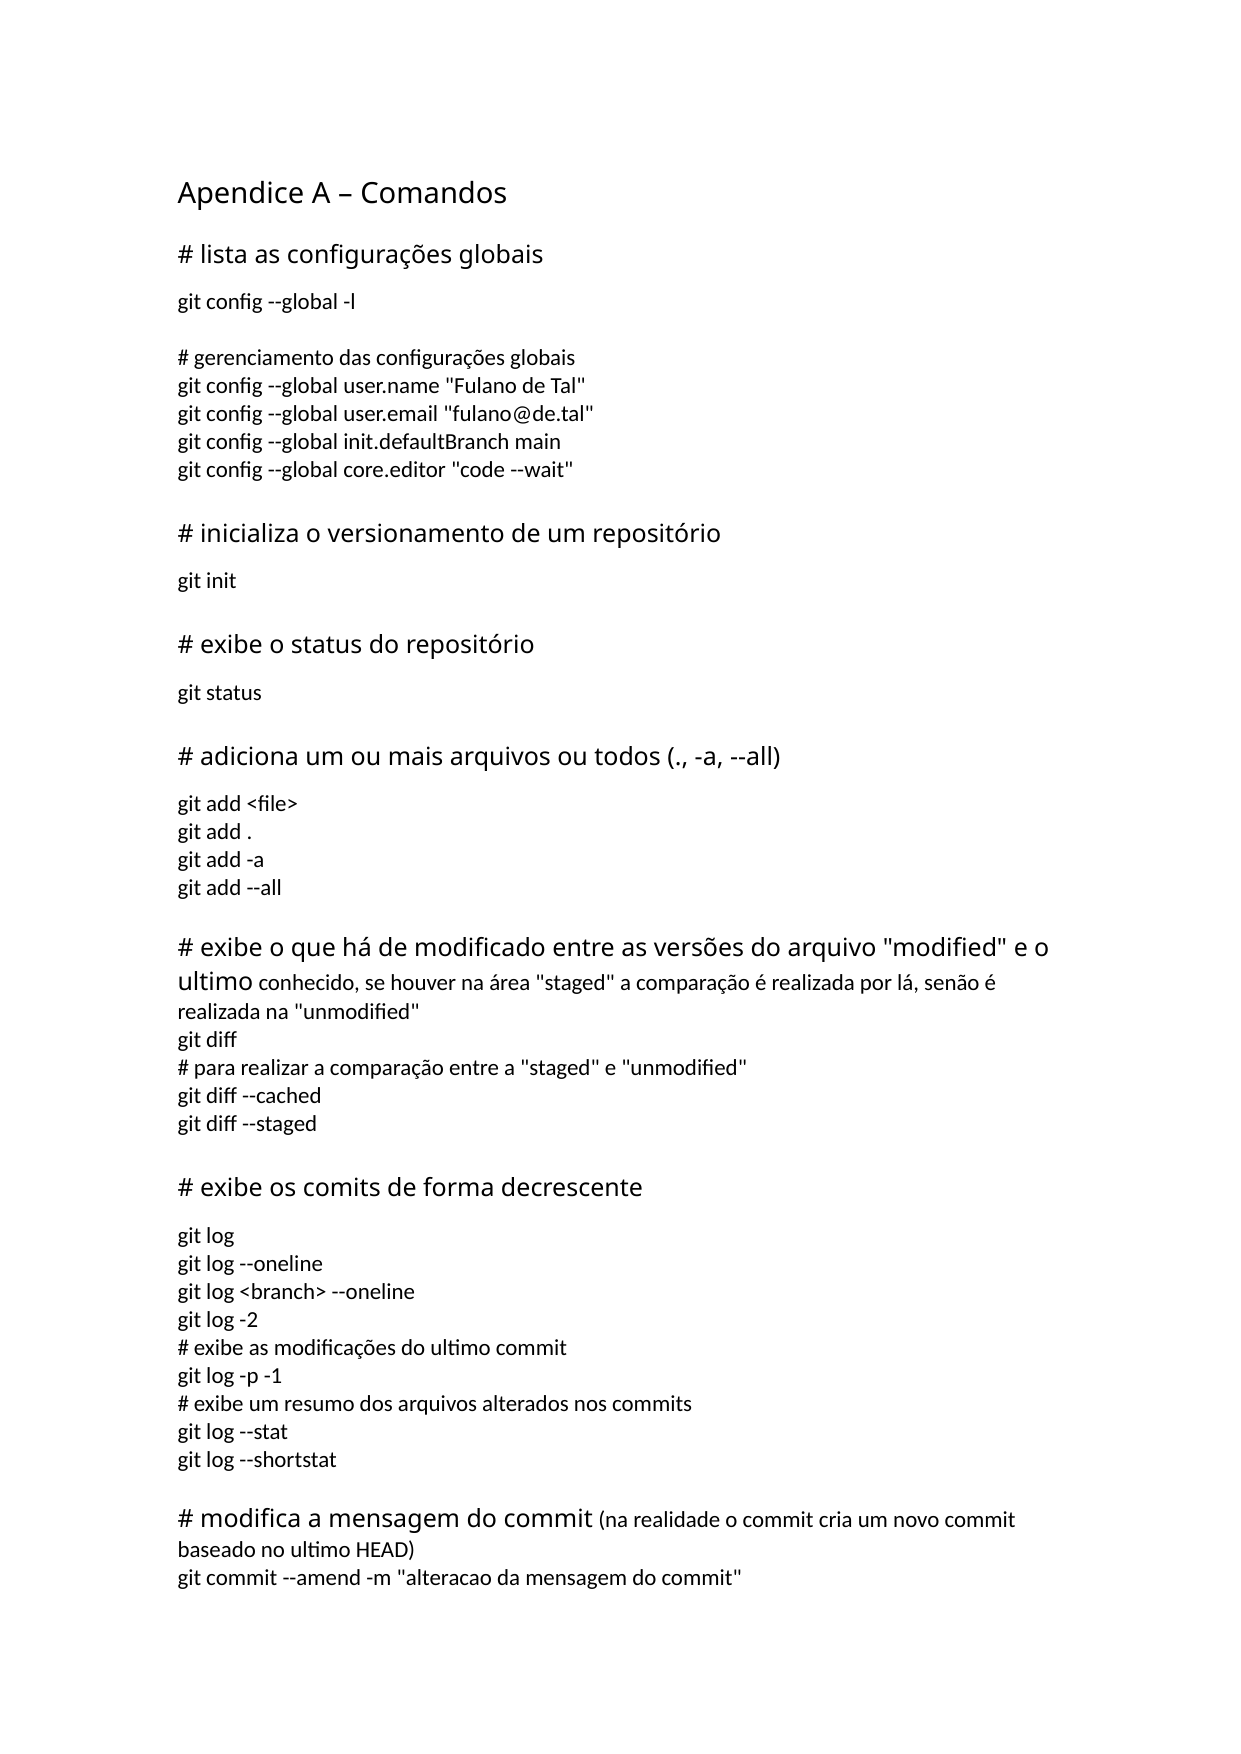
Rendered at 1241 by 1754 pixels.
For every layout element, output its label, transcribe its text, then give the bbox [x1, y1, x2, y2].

text git diff --cached [177, 1081, 1063, 1109]
text git config --global user.email "fulano@de.tal" [177, 399, 1063, 427]
text git log [177, 1221, 1063, 1249]
title # lista as configurações globais [177, 236, 1063, 270]
text # exibe as modificações do ultimo commit [177, 1333, 1063, 1361]
text # exibe um resumo dos arquivos alterados nos commits [177, 1389, 1063, 1417]
title # adiciona um ou mais arquivos ou todos (., -a, --all) [177, 738, 1063, 772]
title # exibe o status do repositório [177, 627, 1063, 661]
text git log <branch> --oneline [177, 1277, 1063, 1305]
text git add <file> [177, 789, 1063, 817]
text git commit --amend -m "alteracao da mensagem do commit" [177, 1563, 1063, 1591]
text git config --global core.editor "code --wait" [177, 455, 1063, 483]
text # para realizar a comparação entre a "staged" e "unmodified" [177, 1053, 1063, 1081]
text git log -p -1 [177, 1361, 1063, 1389]
text git status [177, 678, 1063, 706]
text # exibe o que há de modificado entre as versões do arquivo "modified" e o ultimo conhecido, se houver na área "staged" a comparação é realizada por lá, senão é realizada na "unmodified" [177, 929, 1063, 1025]
text git config --global -l [177, 287, 1063, 315]
text git log --stat [177, 1417, 1063, 1445]
title Apendice A – Comandos [177, 173, 1063, 212]
text git diff [177, 1025, 1063, 1053]
text git add . [177, 817, 1063, 845]
text # gerenciamento das configurações globais [177, 343, 1063, 371]
text git add -a [177, 845, 1063, 873]
text git init [177, 567, 1063, 595]
text git config --global user.name "Fulano de Tal" [177, 371, 1063, 399]
text git add --all [177, 873, 1063, 901]
title # exibe os comits de forma decrescente [177, 1170, 1063, 1204]
text git log --oneline [177, 1249, 1063, 1277]
text git log -2 [177, 1305, 1063, 1333]
text git diff --staged [177, 1109, 1063, 1137]
text git log --shortstat [177, 1445, 1063, 1473]
text git config --global init.defaultBranch main [177, 427, 1063, 455]
title # inicializa o versionamento de um repositório [177, 516, 1063, 550]
text # modifica a mensagem do commit (na realidade o commit cria um novo commit baseado no ultimo HEAD) [177, 1501, 1063, 1563]
